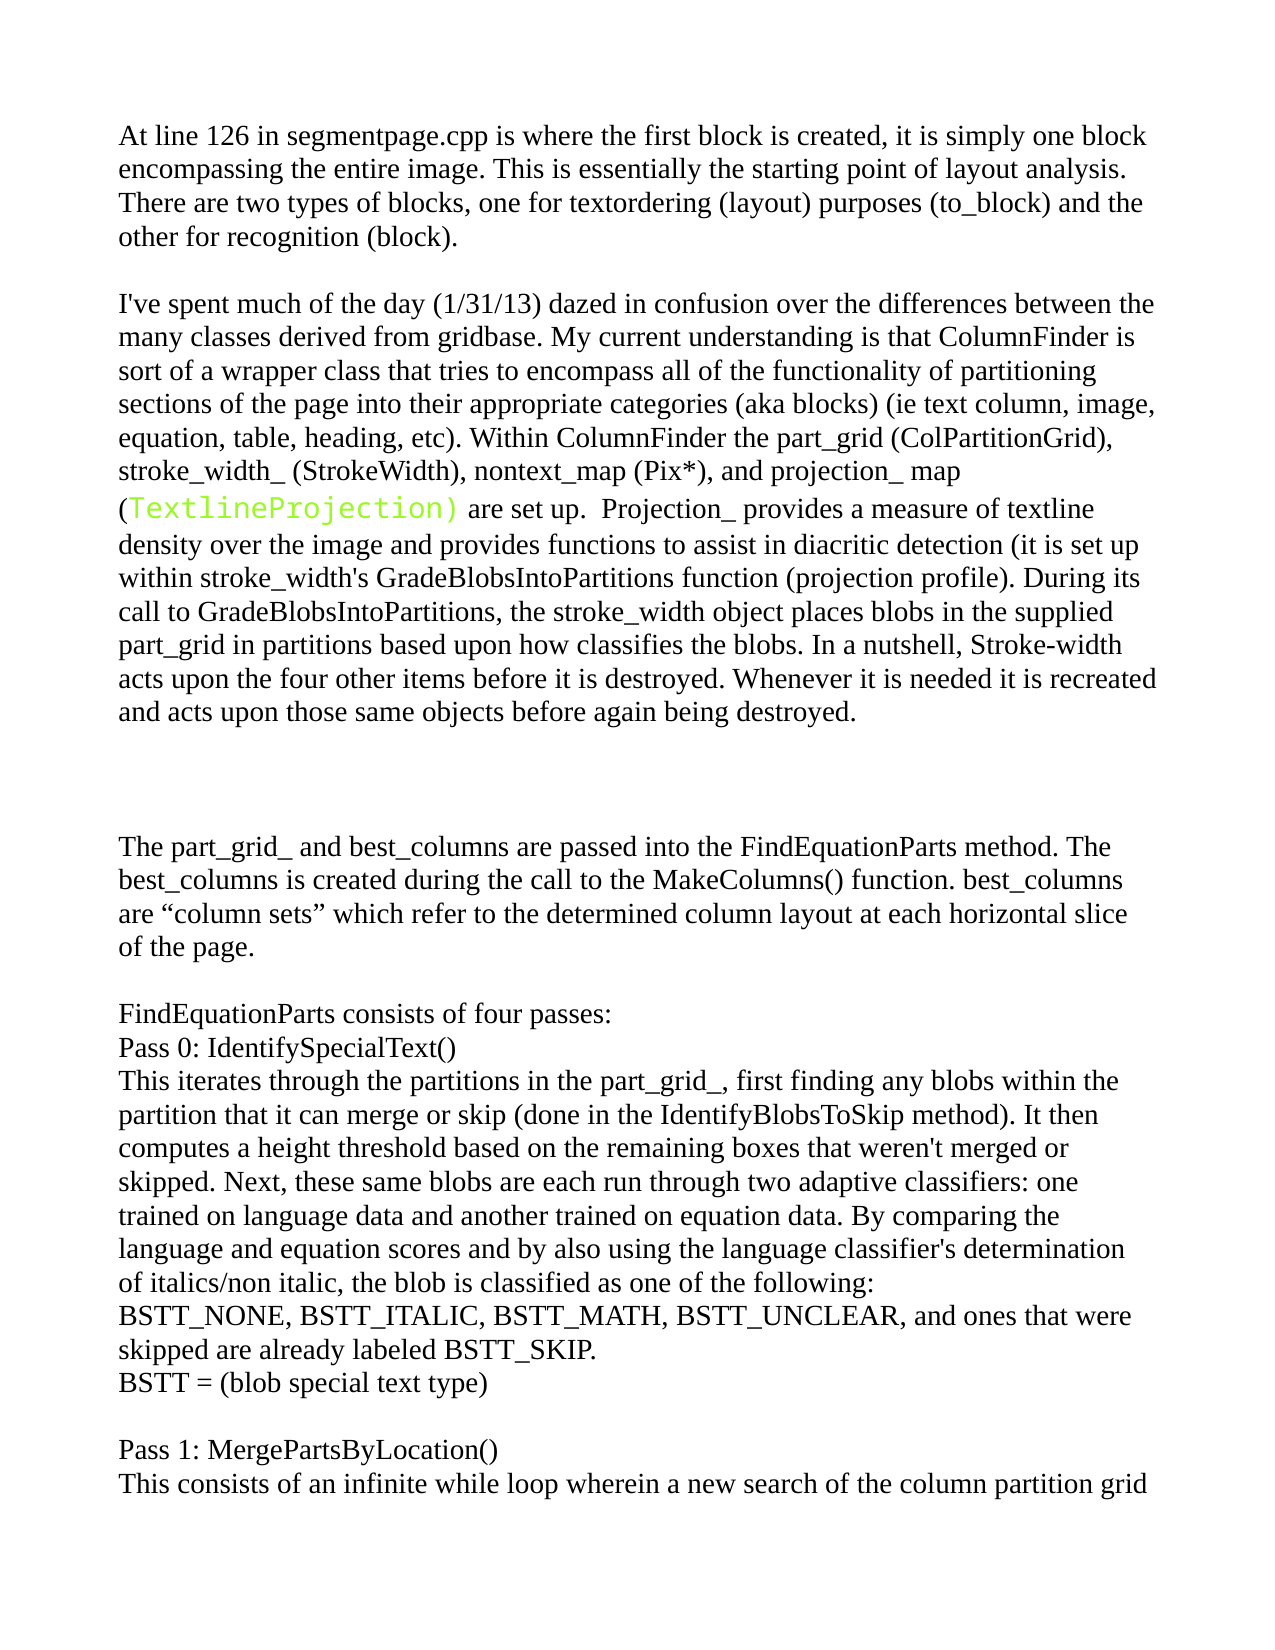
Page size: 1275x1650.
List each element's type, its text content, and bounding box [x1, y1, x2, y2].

text Pass 0: IdentifySpecialText() [118, 1030, 1157, 1063]
text Pass 1: MergePartsByLocation() [118, 1432, 1157, 1466]
text I've spent much of the day (1/31/13) dazed in confusion over the differences between the many classes derived from gridbase. My current understanding is that ColumnFinder is sort of a wrapper class that tries to encompass all of the functionality of partitioning sections of the page into their appropriate categories (aka blocks) (ie text column, image, equation, table, heading, etc). Within ColumnFinder the part_grid (ColPartitionGrid), stroke_width_ (StrokeWidth), nontext_map (Pix*), and projection_ map (TextlineProjection) are set up. Projection_ provides a measure of textline density over the image and provides functions to assist in diacritic detection (it is set up within stroke_width's GradeBlobsIntoPartitions function (projection profile). During its call to GradeBlobsIntoPartitions, the stroke_width object places blobs in the supplied part_grid in partitions based upon how classifies the blobs. In a nutshell, Stroke-width acts upon the four other items before it is destroyed. Whenever it is needed it is recreated and acts upon those same objects before again being destroyed. [118, 286, 1157, 728]
text The part_grid_ and best_columns are passed into the FindEquationParts method. The best_columns is created during the call to the MakeColumns() function. best_columns are “column sets” which refer to the determined column layout at each horizontal slice of the page. [118, 829, 1157, 963]
text This consists of an infinite while loop wherein a new search of the column partition grid [118, 1466, 1157, 1499]
text This iterates through the partitions in the part_grid_, first finding any blobs within the partition that it can merge or skip (done in the IdentifyBlobsToSkip method). It then computes a height threshold based on the remaining boxes that weren't merged or skipped. Next, these same blobs are each run through two adaptive classifiers: one trained on language data and another trained on equation data. By comparing the language and equation scores and by also using the language classifier's determination of italics/non italic, the blob is classified as one of the following: [118, 1063, 1157, 1298]
text BSTT = (blob special text type) [118, 1365, 1157, 1399]
text At line 126 in segmentpage.cpp is where the first block is created, it is simply one block encompassing the entire image. This is essentially the starting point of layout analysis. There are two types of blocks, one for textordering (layout) purposes (to_block) and the other for recognition (block). [118, 118, 1157, 252]
text BSTT_NONE, BSTT_ITALIC, BSTT_MATH, BSTT_UNCLEAR, and ones that were skipped are already labeled BSTT_SKIP. [118, 1298, 1157, 1365]
text FindEquationParts consists of four passes: [118, 996, 1157, 1030]
